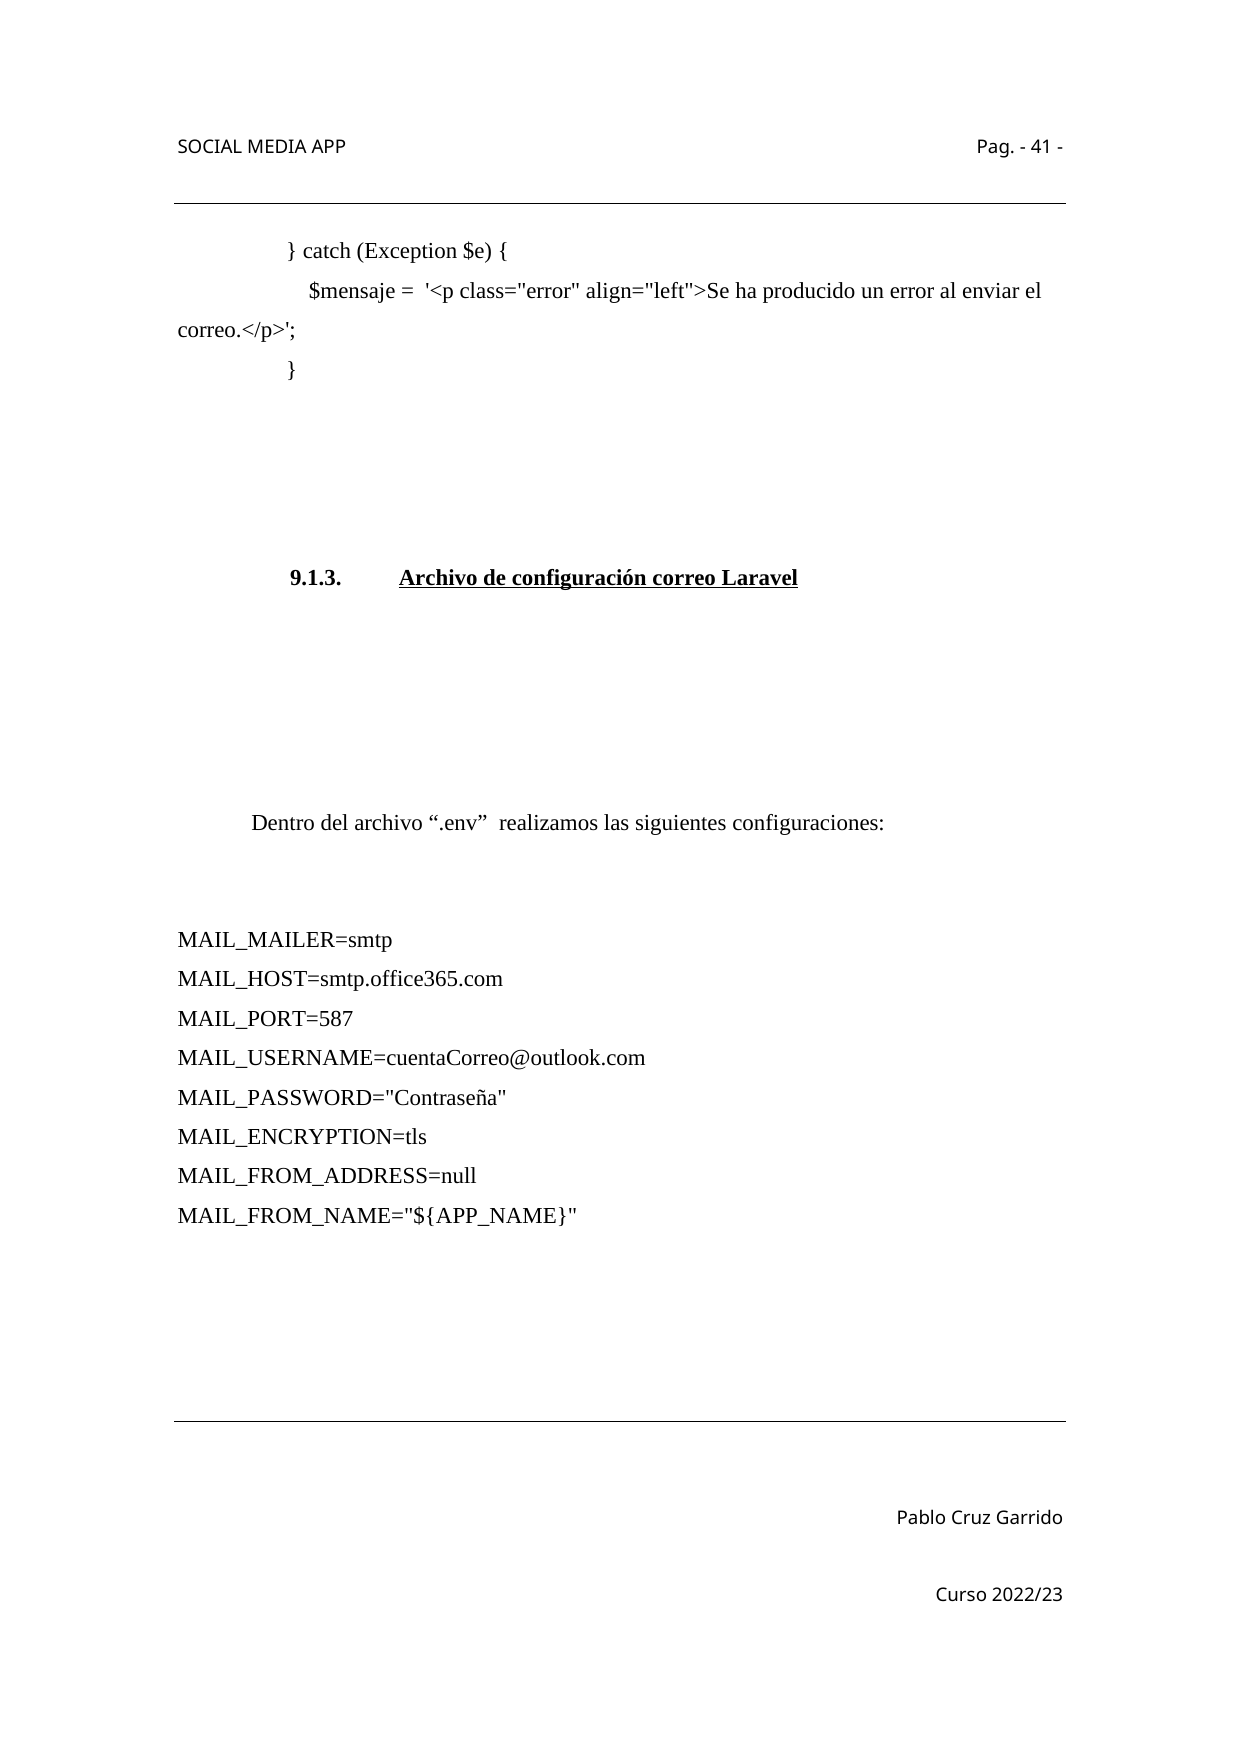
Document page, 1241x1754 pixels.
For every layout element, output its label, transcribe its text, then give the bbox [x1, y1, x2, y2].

text } catch (Exception $e) { $mensaje = '<p class="error" align="left">Se ha producido un error al enviar el correo.</p>'; } [177, 237, 1063, 461]
list Archivo de configuración correo Laravel [290, 564, 1063, 590]
text MAIL_MAILER=smtp MAIL_HOST=smtp.office365.com MAIL_PORT=587 MAIL_USERNAME=cuentaCorreo@outlook.com MAIL_PASSWORD="Contraseña" MAIL_ENCRYPTION=tls MAIL_FROM_ADDRESS=null MAIL_FROM_NAME="${APP_NAME}" [177, 926, 1063, 1228]
text Dentro del archivo “.env” realizamos las siguientes configuraciones: [177, 809, 1063, 836]
